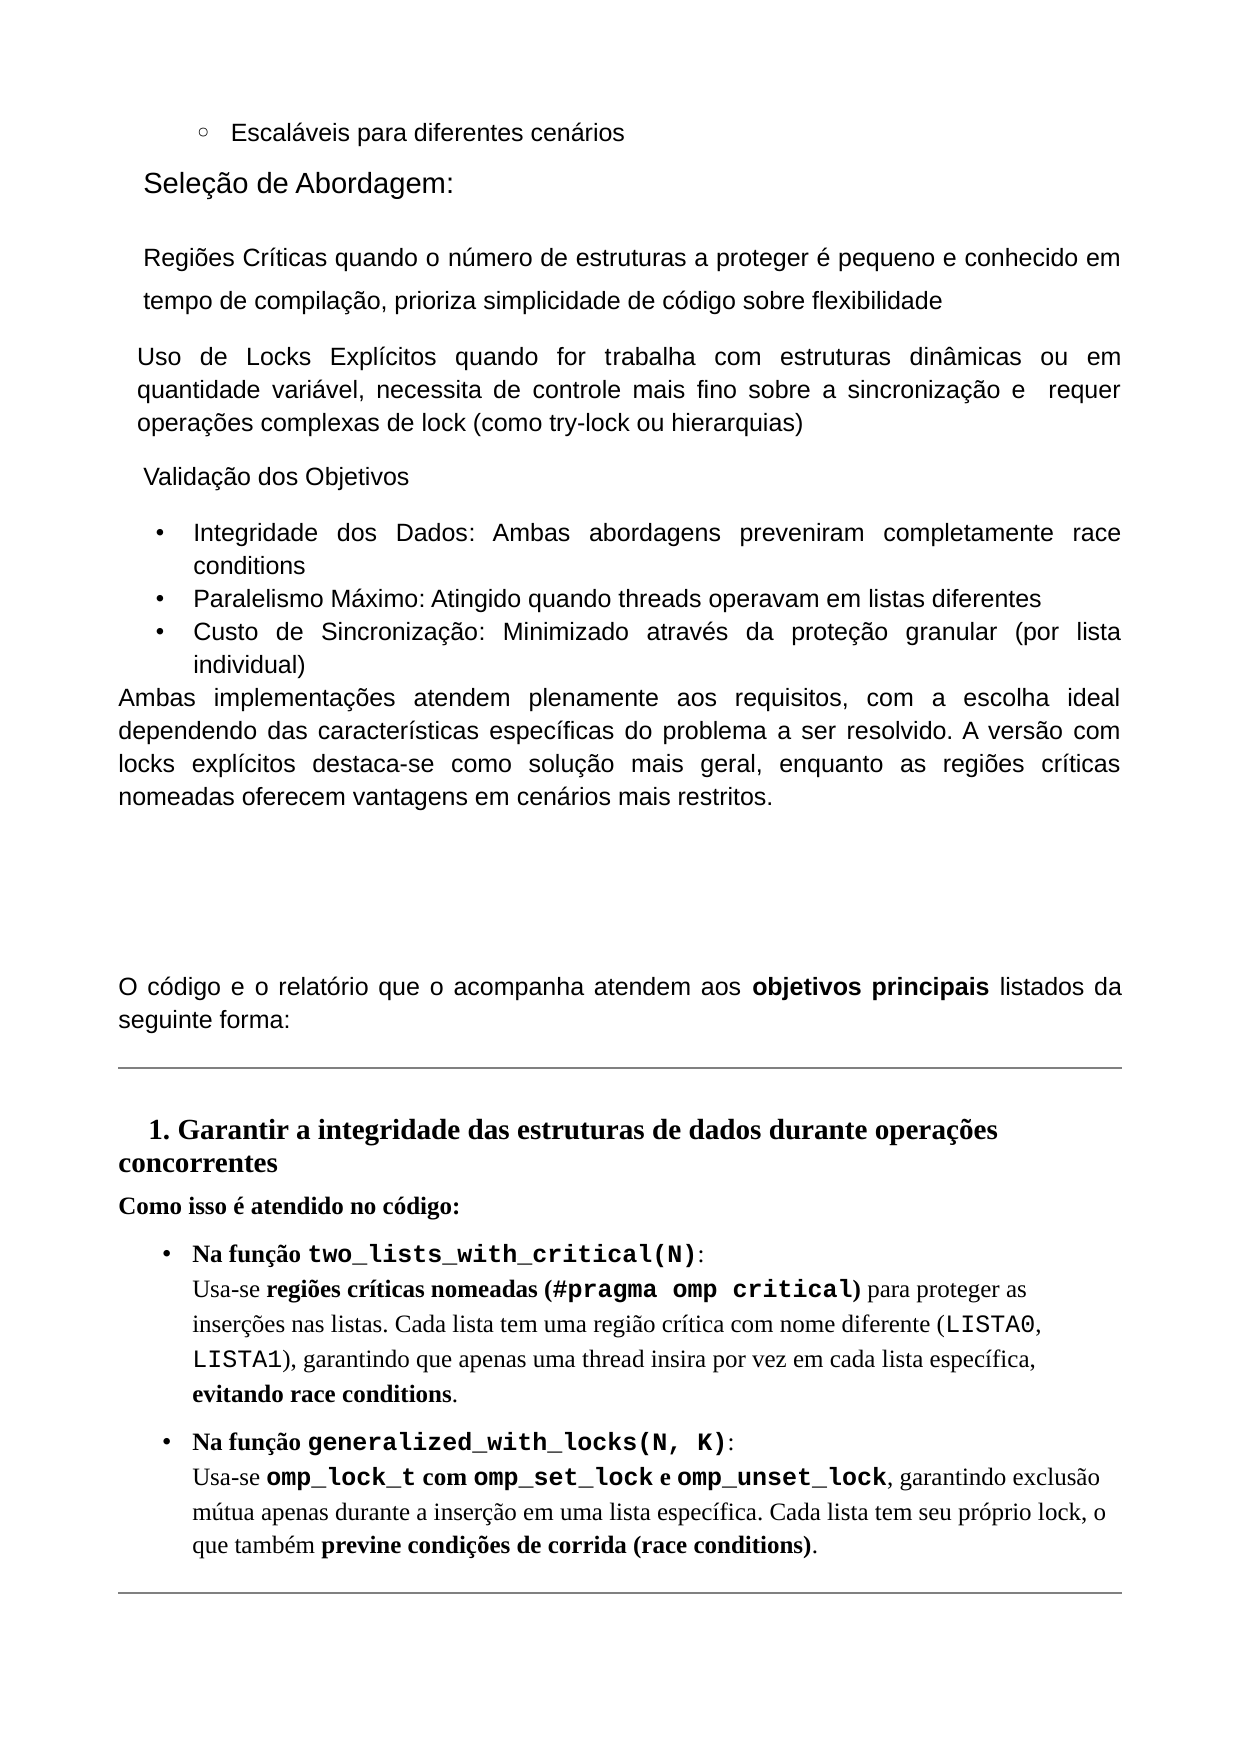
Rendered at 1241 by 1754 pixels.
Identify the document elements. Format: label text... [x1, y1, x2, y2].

subtitle Seleção de Abordagem: [143, 166, 1122, 199]
text Ambas implementações atendem plenamente aos requisitos, com a escolha ideal dependendo das características específicas do problema a ser resolvido. A versão com locks explícitos destaca-se como solução mais geral, enquanto as regiões críticas nomeadas oferecem vantagens em cenários mais restritos. [118, 683, 1122, 811]
text O código e o relatório que o acompanha atendem aos objetivos principais listados da seguinte forma: [118, 972, 1122, 1034]
subtitle Regiões Críticas quando o número de estruturas a proteger é pequeno e conhecido em tempo de compilação, prioriza simplicidade de código sobre flexibilidade [143, 243, 1122, 315]
list Na função two_lists_with_critical(N): Usa-se regiões críticas nomeadas (#pragma omp critical) para proteger as inserções nas listas. Cada lista tem uma região crítica com nome diferente (LISTA0, LISTA1), garantindo que apenas uma thread insira por vez em cada lista específica, evitando race conditions. [162, 1239, 1122, 1408]
subtitle Validação dos Objetivos [143, 462, 1122, 491]
list Na função generalized_with_locks(N, K): Usa-se omp_lock_t com omp_set_lock e omp_unset_lock, garantindo exclusão mútua apenas durante a inserção em uma lista específica. Cada lista tem seu próprio lock, o que também previne condições de corrida (race conditions). [162, 1427, 1122, 1559]
list Uso de Locks Explícitos quando for trabalha com estruturas dinâmicas ou em quantidade variável, necessita de controle mais fino sobre a sincronização e requer operações complexas de lock (como try-lock ou hierarquias) [118, 342, 1122, 437]
text Como isso é atendido no código: [118, 1191, 1122, 1220]
list Custo de Sincronização: Minimizado através da proteção granular (por lista individual) [156, 617, 1122, 679]
list Escaláveis para diferentes cenários [193, 118, 1122, 147]
list Integridade dos Dados: Ambas abordagens preveniram completamente race conditions [156, 517, 1122, 579]
subtitle ✅ 1. Garantir a integridade das estruturas de dados durante operações concorrentes [118, 1112, 1122, 1179]
list Paralelismo Máximo: Atingido quando threads operavam em listas diferentes [156, 584, 1122, 612]
